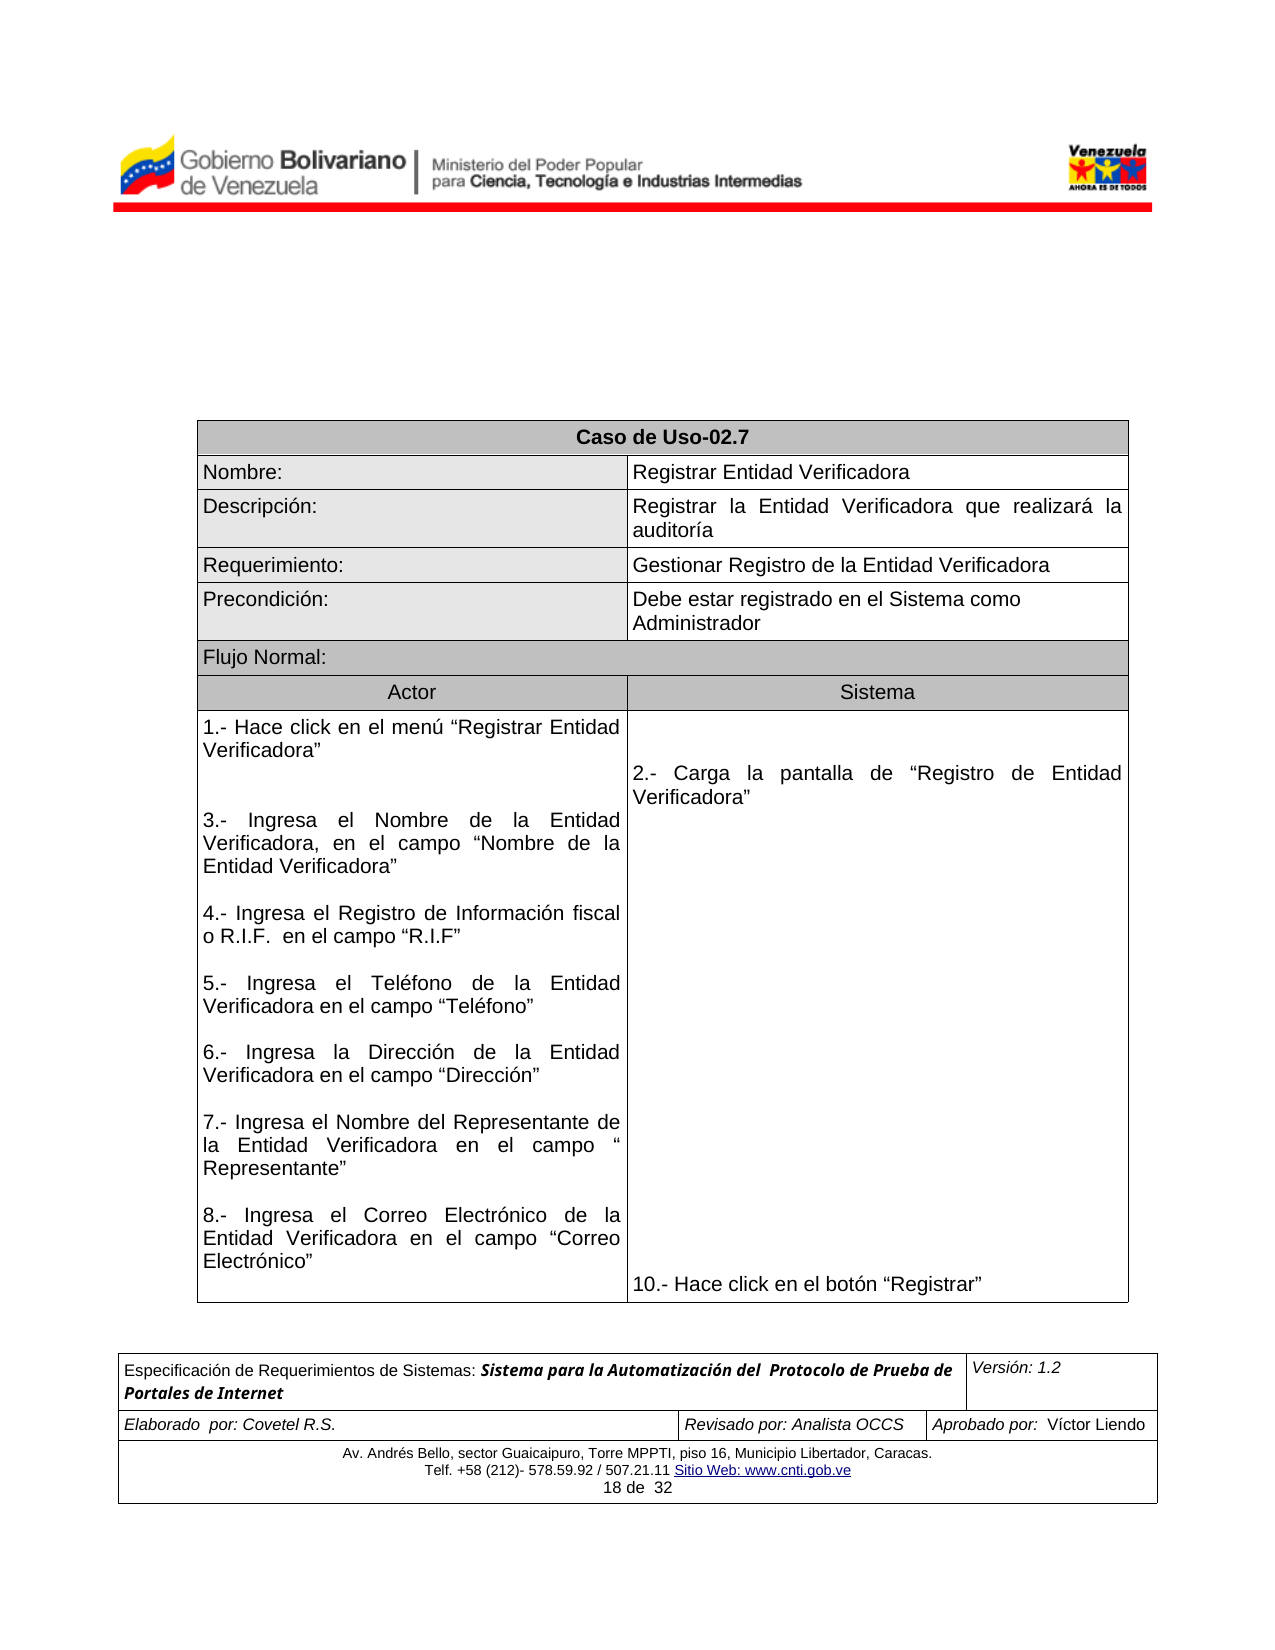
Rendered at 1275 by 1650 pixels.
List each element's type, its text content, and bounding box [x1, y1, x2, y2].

table_cell Registrar Entidad Verificadora [628, 456, 1128, 489]
picture [113, 126, 1153, 212]
table_cell Flujo Normal: [198, 641, 1128, 675]
table_cell Gestionar Registro de la Entidad Verificadora [628, 548, 1128, 582]
table_cell Nombre: [198, 456, 627, 489]
table_cell Registrar la Entidad Verificadora que realizará la auditoría [628, 490, 1128, 547]
table_cell Requerimiento: [198, 548, 627, 582]
table_header Caso de Uso-02.7 [198, 421, 1128, 454]
table_cell Descripción: [198, 490, 627, 547]
table_cell 1.- Hace click en el menú “Registrar Entidad Verificadora” 3.- Ingresa el Nombre de la Entidad Verificadora, en el campo “Nombre de la Entidad Verificadora” 4.- Ingresa el Registro de Información fiscal o R.I.F. en el campo “R.I.F” 5.- Ingresa el Teléfono de la Entidad Verificadora en el campo “Teléfono” 6.- Ingresa la Dirección de la Entidad Verificadora en el campo “Dirección” 7.- Ingresa el Nombre del Representante de la Entidad Verificadora en el campo “ Representante” 8.- Ingresa el Correo Electrónico de la Entidad Verificadora en el campo “Correo Electrónico” [198, 711, 627, 1302]
table_cell 2.- Carga la pantalla de “Registro de Entidad Verificadora” 10.- Hace click en el botón “Registrar” [628, 711, 1128, 1302]
table_cell Precondición: [198, 583, 627, 640]
table_cell Debe estar registrado en el Sistema como Administrador [628, 583, 1128, 640]
table_cell Sistema [628, 676, 1128, 710]
table_cell Actor [198, 676, 627, 710]
